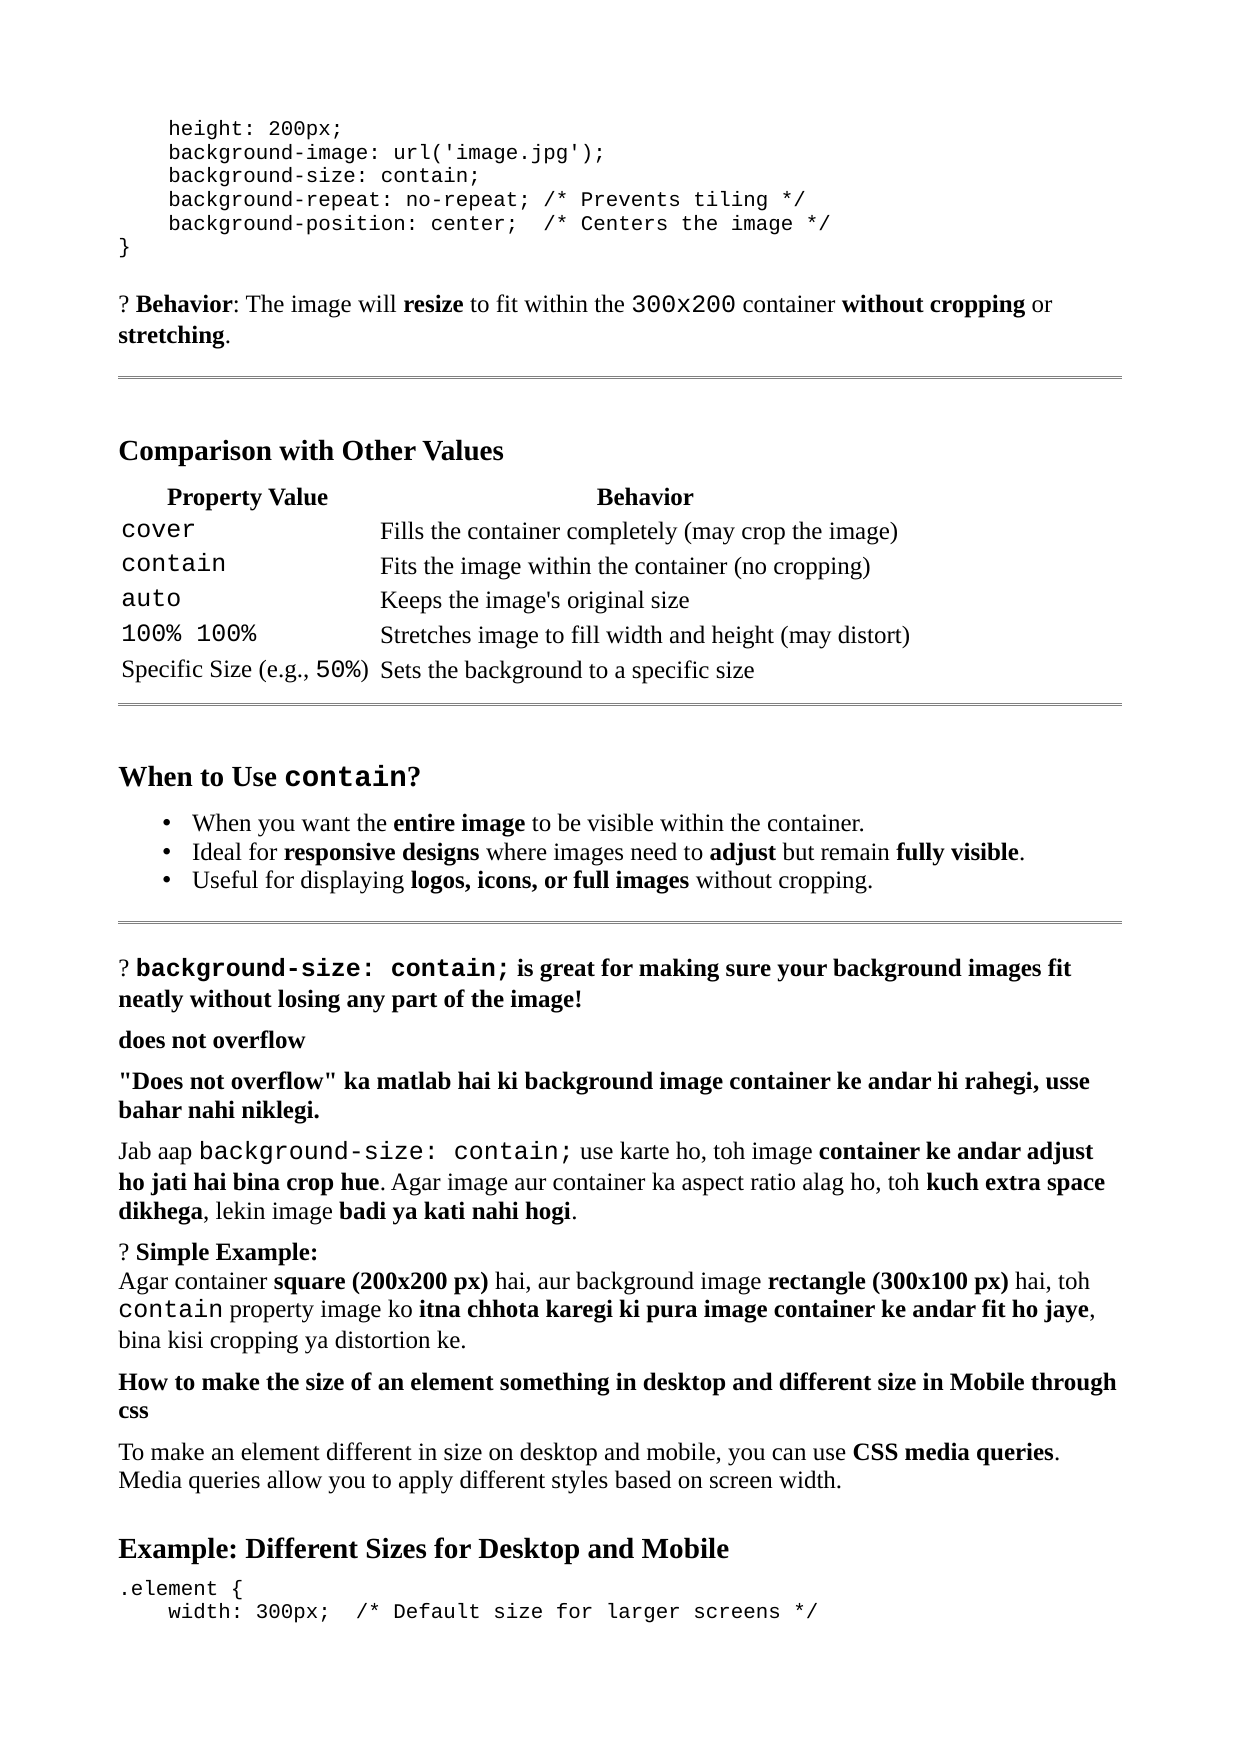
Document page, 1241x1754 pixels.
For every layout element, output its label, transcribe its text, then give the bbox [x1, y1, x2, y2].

table_cell Keeps the image's original size [377, 583, 914, 617]
subtitle Example: Different Sizes for Desktop and Mobile [118, 1532, 1122, 1565]
text does not overflow [118, 1025, 1122, 1054]
table_cell Fills the container completely (may crop the image) [377, 513, 914, 548]
table_cell auto [118, 583, 377, 617]
text "Does not overflow" ka matlab hai ki background image container ke andar hi rahegi, usse bahar nahi niklegi. [118, 1066, 1122, 1124]
table_cell contain [118, 548, 377, 582]
table_cell cover [118, 513, 377, 548]
list Ideal for responsive designs where images need to adjust but remain fully visible. [162, 837, 1122, 866]
text background-size: contain; [118, 165, 1122, 189]
text ? Behavior: The image will resize to fit within the 300x200 container without cropping or stretching. [118, 289, 1122, 349]
text ? background-size: contain; is great for making sure your background images fit neatly without losing any part of the image! [118, 953, 1122, 1012]
text height: 200px; [118, 118, 1122, 142]
table_cell 100% 100% [118, 617, 377, 652]
text Jab aap background-size: contain; use karte ho, toh image container ke andar adjust ho jati hai bina crop hue. Agar image aur container ka aspect ratio alag ho, toh kuch extra space dikhega, lekin image badi ya kati nahi hogi. [118, 1136, 1122, 1224]
text background-image: url('image.jpg'); [118, 142, 1122, 165]
table_cell Sets the background to a specific size [377, 652, 914, 688]
table_cell Fits the image within the container (no cropping) [377, 548, 914, 582]
text ? Simple Example: Agar container square (200x200 px) hai, aur background image rectangle (300x100 px) hai, toh contain property image ko itna chhota karegi ki pura image container ke andar fit ho jaye, bina kisi cropping ya distortion ke. [118, 1237, 1122, 1354]
table_cell Stretches image to fill width and height (may distort) [377, 617, 914, 652]
text } [118, 236, 1122, 260]
table_header Property Value [118, 479, 377, 513]
text width: 300px; /* Default size for larger screens */ [118, 1601, 1122, 1625]
text background-position: center; /* Centers the image */ [118, 213, 1122, 236]
table_cell Specific Size (e.g., 50%) [118, 652, 377, 688]
text To make an element different in size on desktop and mobile, you can use CSS media queries. Media queries allow you to apply different styles based on screen width. [118, 1437, 1122, 1494]
subtitle Comparison with Other Values [118, 433, 1122, 466]
subtitle When to Use contain? [118, 759, 1122, 796]
text How to make the size of an element something in desktop and different size in Mobile through css [118, 1367, 1122, 1424]
list Useful for displaying logos, icons, or full images without cropping. [162, 866, 1122, 894]
table_header Behavior [377, 479, 914, 513]
text .element { [118, 1578, 1122, 1601]
list When you want the entire image to be visible within the container. [162, 808, 1122, 837]
text background-repeat: no-repeat; /* Prevents tiling */ [118, 189, 1122, 213]
